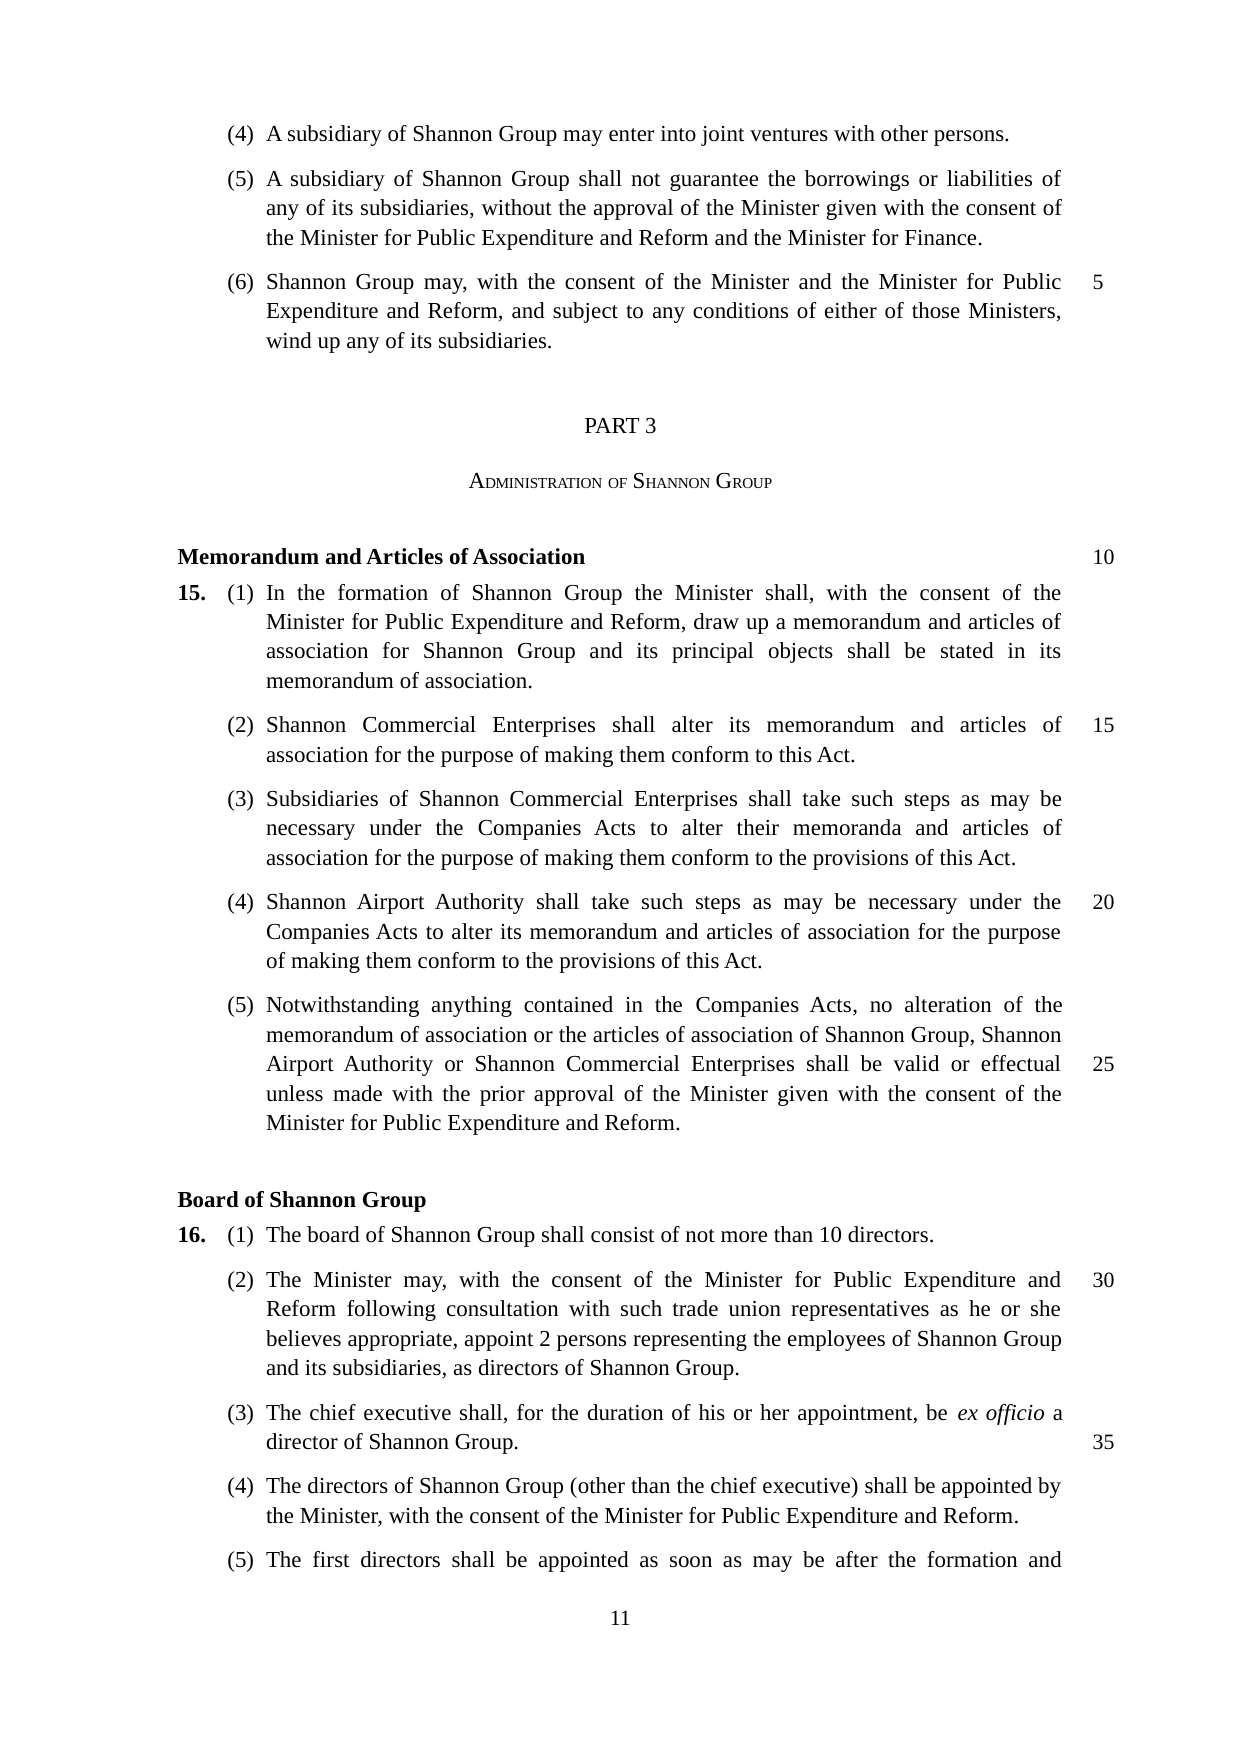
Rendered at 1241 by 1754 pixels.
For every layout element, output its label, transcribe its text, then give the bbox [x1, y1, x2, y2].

text Memorandum and Articles of Association [177, 541, 1063, 570]
text (5) Notwithstanding anything contained in the Companies Acts, no alteration of the memorandum of association or the articles of association of Shannon Group, Shannon Airport Authority or Shannon Commercial Enterprises shall be valid or effectual unless made with the prior approval of the Minister given with the consent of the Minister for Public Expenditure and Reform. [177, 989, 1063, 1137]
text 15. (1) In the formation of Shannon Group the Minister shall, with the consent of the Minister for Public Expenditure and Reform, draw up a memorandum and articles of association for Shannon Group and its principal objects shall be stated in its memorandum of association. [177, 576, 1063, 694]
text (5) A subsidiary of Shannon Group shall not guarantee the borrowings or liabilities of any of its subsidiaries, without the approval of the Minister given with the consent of the Minister for Public Expenditure and Reform and the Minister for Finance. [177, 162, 1063, 251]
text (6) Shannon Group may, with the consent of the Minister and the Minister for Public Expenditure and Reform, and subject to any conditions of either of those Ministers, wind up any of its subsidiaries. [177, 266, 1063, 354]
text (2) The Minister may, with the consent of the Minister for Public Expenditure and Reform following consultation with such trade union representatives as he or she believes appropriate, appoint 2 persons representing the employees of Shannon Group and its subsidiaries, as directors of Shannon Group. [177, 1264, 1063, 1382]
text (2) Shannon Commercial Enterprises shall alter its memorandum and articles of association for the purpose of making them conform to this Act. [177, 709, 1063, 768]
text 16. (1) The board of Shannon Group shall consist of not more than 10 directors. [177, 1219, 1063, 1249]
text (3) The chief executive shall, for the duration of his or her appointment, be ex officio a director of Shannon Group. [177, 1396, 1063, 1455]
text (5) The first directors shall be appointed as soon as may be after the formation and [177, 1544, 1063, 1573]
text (4) Shannon Airport Authority shall take such steps as may be necessary under the Companies Acts to alter its memorandum and articles of association for the purpose of making them conform to the provisions of this Act. [177, 886, 1063, 974]
text (4) The directors of Shannon Group (other than the chief executive) shall be appointed by the Minister, with the consent of the Minister for Public Expenditure and Reform. [177, 1470, 1063, 1529]
title Administration of Shannon Group [177, 468, 1063, 494]
text (4) A subsidiary of Shannon Group may enter into joint ventures with other persons. [177, 118, 1063, 148]
text (3) Subsidiaries of Shannon Commercial Enterprises shall take such steps as may be necessary under the Companies Acts to alter their memoranda and articles of association for the purpose of making them conform to the provisions of this Act. [177, 783, 1063, 871]
text Board of Shannon Group [177, 1184, 1063, 1213]
text PART 3 [177, 413, 1063, 439]
